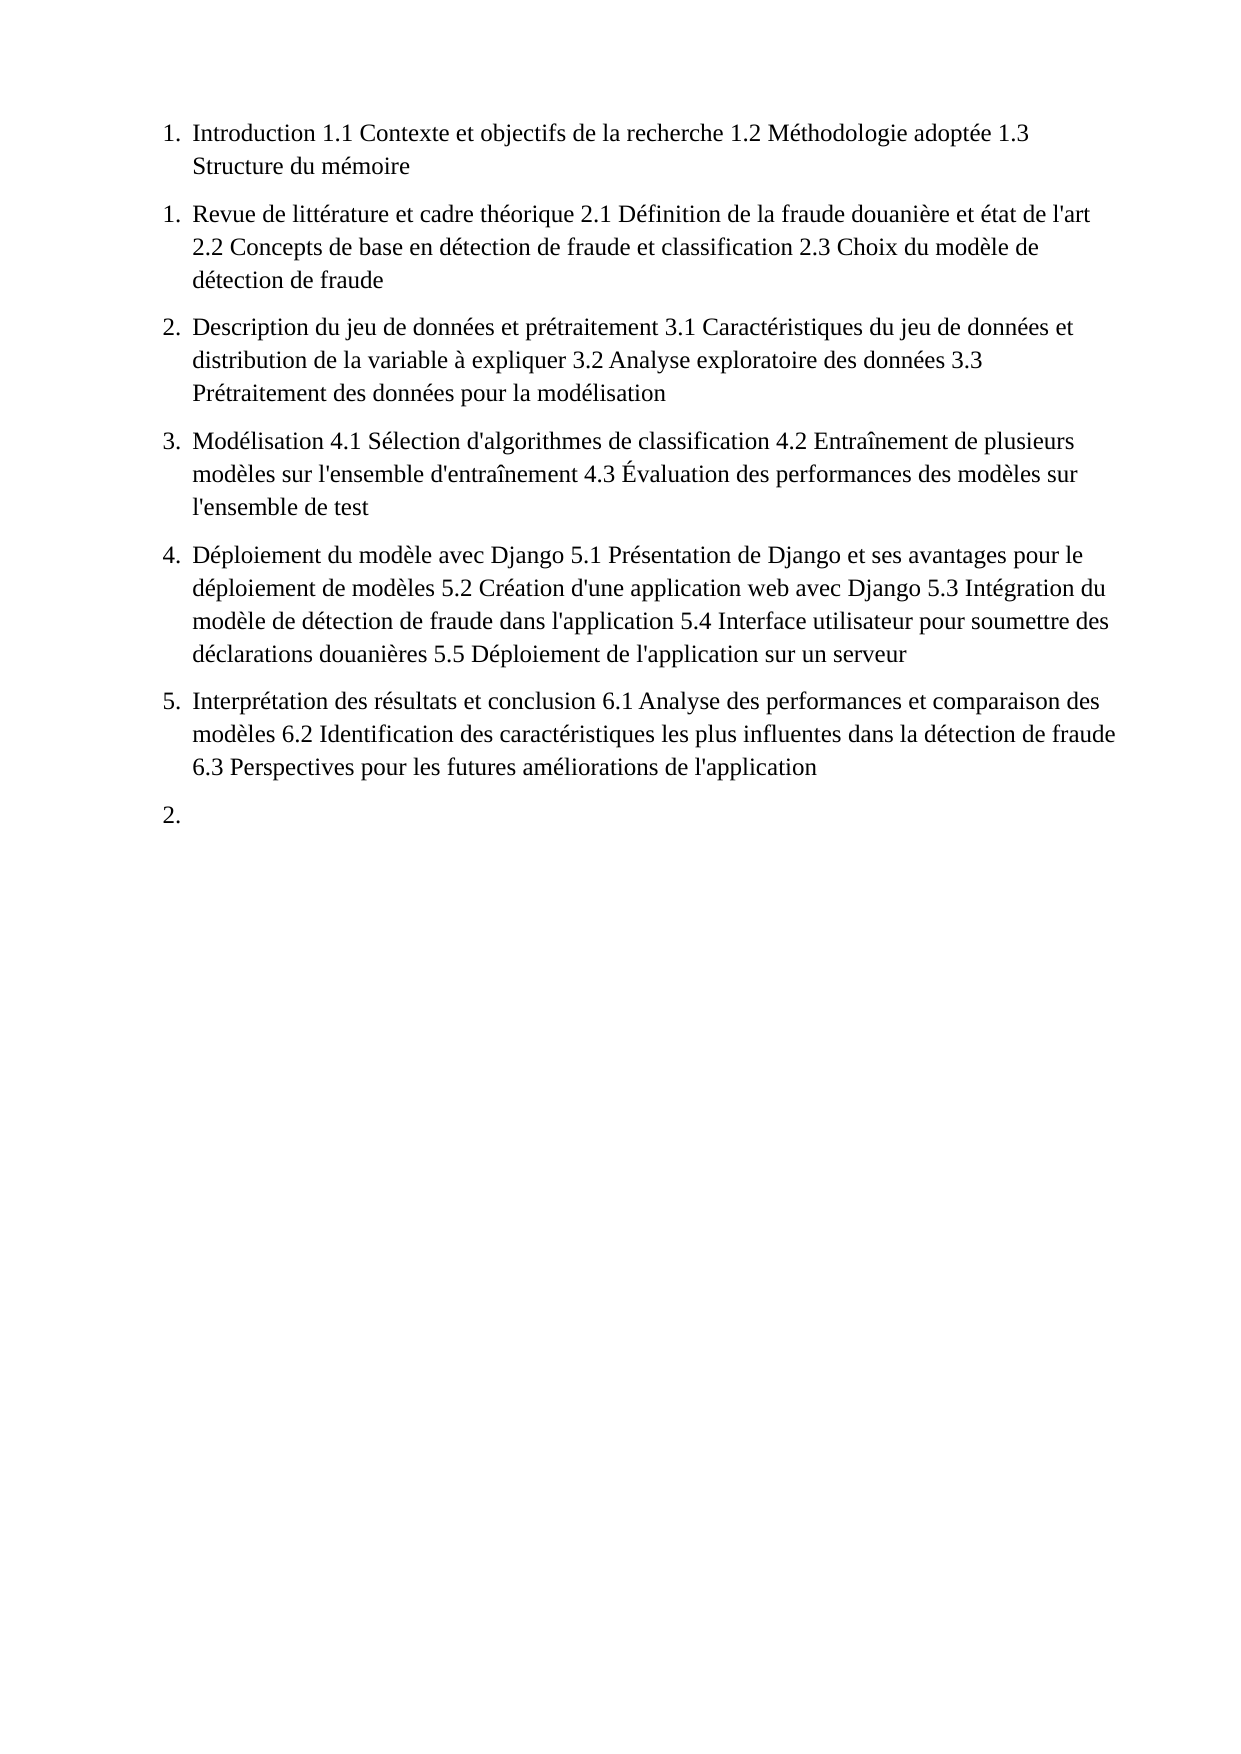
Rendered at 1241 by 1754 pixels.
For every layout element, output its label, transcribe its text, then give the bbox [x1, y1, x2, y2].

list Revue de littérature et cadre théorique 2.1 Définition de la fraude douanière et état de l'art 2.2 Concepts de base en détection de fraude et classification 2.3 Choix du modèle de détection de fraude [162, 199, 1122, 293]
list Modélisation 4.1 Sélection d'algorithmes de classification 4.2 Entraînement de plusieurs modèles sur l'ensemble d'entraînement 4.3 Évaluation des performances des modèles sur l'ensemble de test [162, 426, 1122, 521]
list Déploiement du modèle avec Django 5.1 Présentation de Django et ses avantages pour le déploiement de modèles 5.2 Création d'une application web avec Django 5.3 Intégration du modèle de détection de fraude dans l'application 5.4 Interface utilisateur pour soumettre des déclarations douanières 5.5 Déploiement de l'application sur un serveur [162, 540, 1122, 667]
list Description du jeu de données et prétraitement 3.1 Caractéristiques du jeu de données et distribution de la variable à expliquer 3.2 Analyse exploratoire des données 3.3 Prétraitement des données pour la modélisation [162, 312, 1122, 407]
list Interprétation des résultats et conclusion 6.1 Analyse des performances et comparaison des modèles 6.2 Identification des caractéristiques les plus influentes dans la détection de fraude 6.3 Perspectives pour les futures améliorations de l'application [162, 686, 1122, 781]
list Introduction 1.1 Contexte et objectifs de la recherche 1.2 Méthodologie adoptée 1.3 Structure du mémoire [162, 118, 1122, 180]
